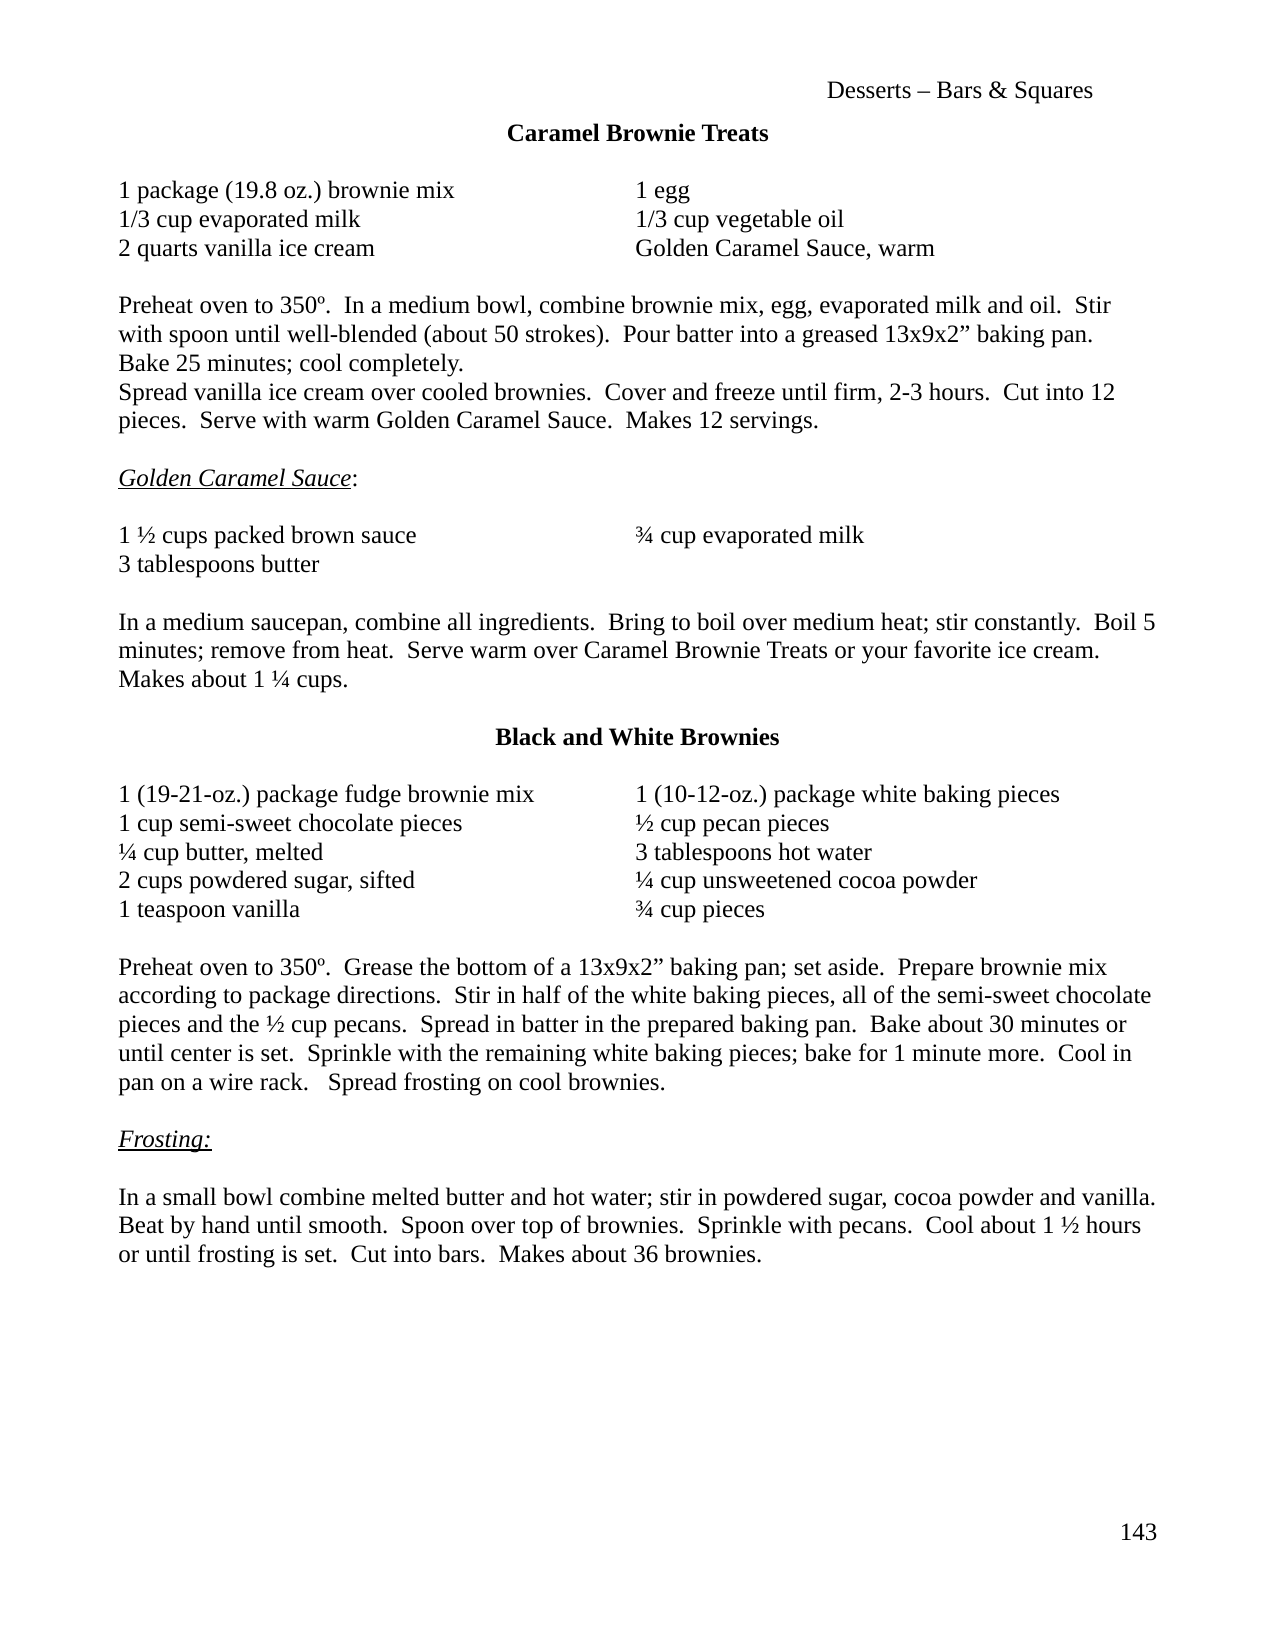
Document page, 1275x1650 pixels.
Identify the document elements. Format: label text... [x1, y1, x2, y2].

text Spread vanilla ice cream over cooled brownies. Cover and freeze until firm, 2-3 hours. Cut into 12 pieces. Serve with warm Golden Caramel Sauce. Makes 12 servings. [118, 377, 1157, 434]
text 1 ½ cups packed brown sauce ¾ cup evaporated milk [118, 521, 1157, 549]
text Preheat oven to 350º. In a medium bowl, combine brownie mix, egg, evaporated milk and oil. Stir with spoon until well-blended (about 50 strokes). Pour batter into a greased 13x9x2” baking pan. Bake 25 minutes; cool completely. [118, 291, 1157, 377]
text In a small bowl combine melted butter and hot water; stir in powdered sugar, cocoa powder and vanilla. Beat by hand until smooth. Spoon over top of brownies. Sprinkle with pecans. Cool about 1 ½ hours or until frosting is set. Cut into bars. Makes about 36 brownies. [118, 1182, 1157, 1268]
text 1 cup semi-sweet chocolate pieces ½ cup pecan pieces [118, 808, 1157, 837]
text 2 quarts vanilla ice cream Golden Caramel Sauce, warm [118, 233, 1157, 262]
text Preheat oven to 350º. Grease the bottom of a 13x9x2” baking pan; set aside. Prepare brownie mix according to package directions. Stir in half of the white baking pieces, all of the semi-sweet chocolate pieces and the ½ cup pecans. Spread in batter in the prepared baking pan. Bake about 30 minutes or until center is set. Sprinkle with the remaining white baking pieces; bake for 1 minute more. Cool in pan on a wire rack. Spread frosting on cool brownies. [118, 952, 1157, 1096]
text ¼ cup butter, melted 3 tablespoons hot water [118, 837, 1157, 866]
text 2 cups powdered sugar, sifted ¼ cup unsweetened cocoa powder [118, 866, 1157, 894]
text Caramel Brownie Treats [118, 118, 1157, 147]
text 1 package (19.8 oz.) brownie mix 1 egg [118, 176, 1157, 204]
text 1 (19-21-oz.) package fudge brownie mix 1 (10-12-oz.) package white baking pieces [118, 779, 1157, 808]
text 1/3 cup evaporated milk 1/3 cup vegetable oil [118, 204, 1157, 233]
text Frosting: [118, 1124, 1157, 1153]
text Golden Caramel Sauce: [118, 463, 1157, 492]
text Black and White Brownies [118, 722, 1157, 751]
text 1 teaspoon vanilla ¾ cup pieces [118, 894, 1157, 923]
text 3 tablespoons butter [118, 549, 1157, 578]
text In a medium saucepan, combine all ingredients. Bring to boil over medium heat; stir constantly. Boil 5 minutes; remove from heat. Serve warm over Caramel Brownie Treats or your favorite ice cream. Makes about 1 ¼ cups. [118, 607, 1157, 693]
